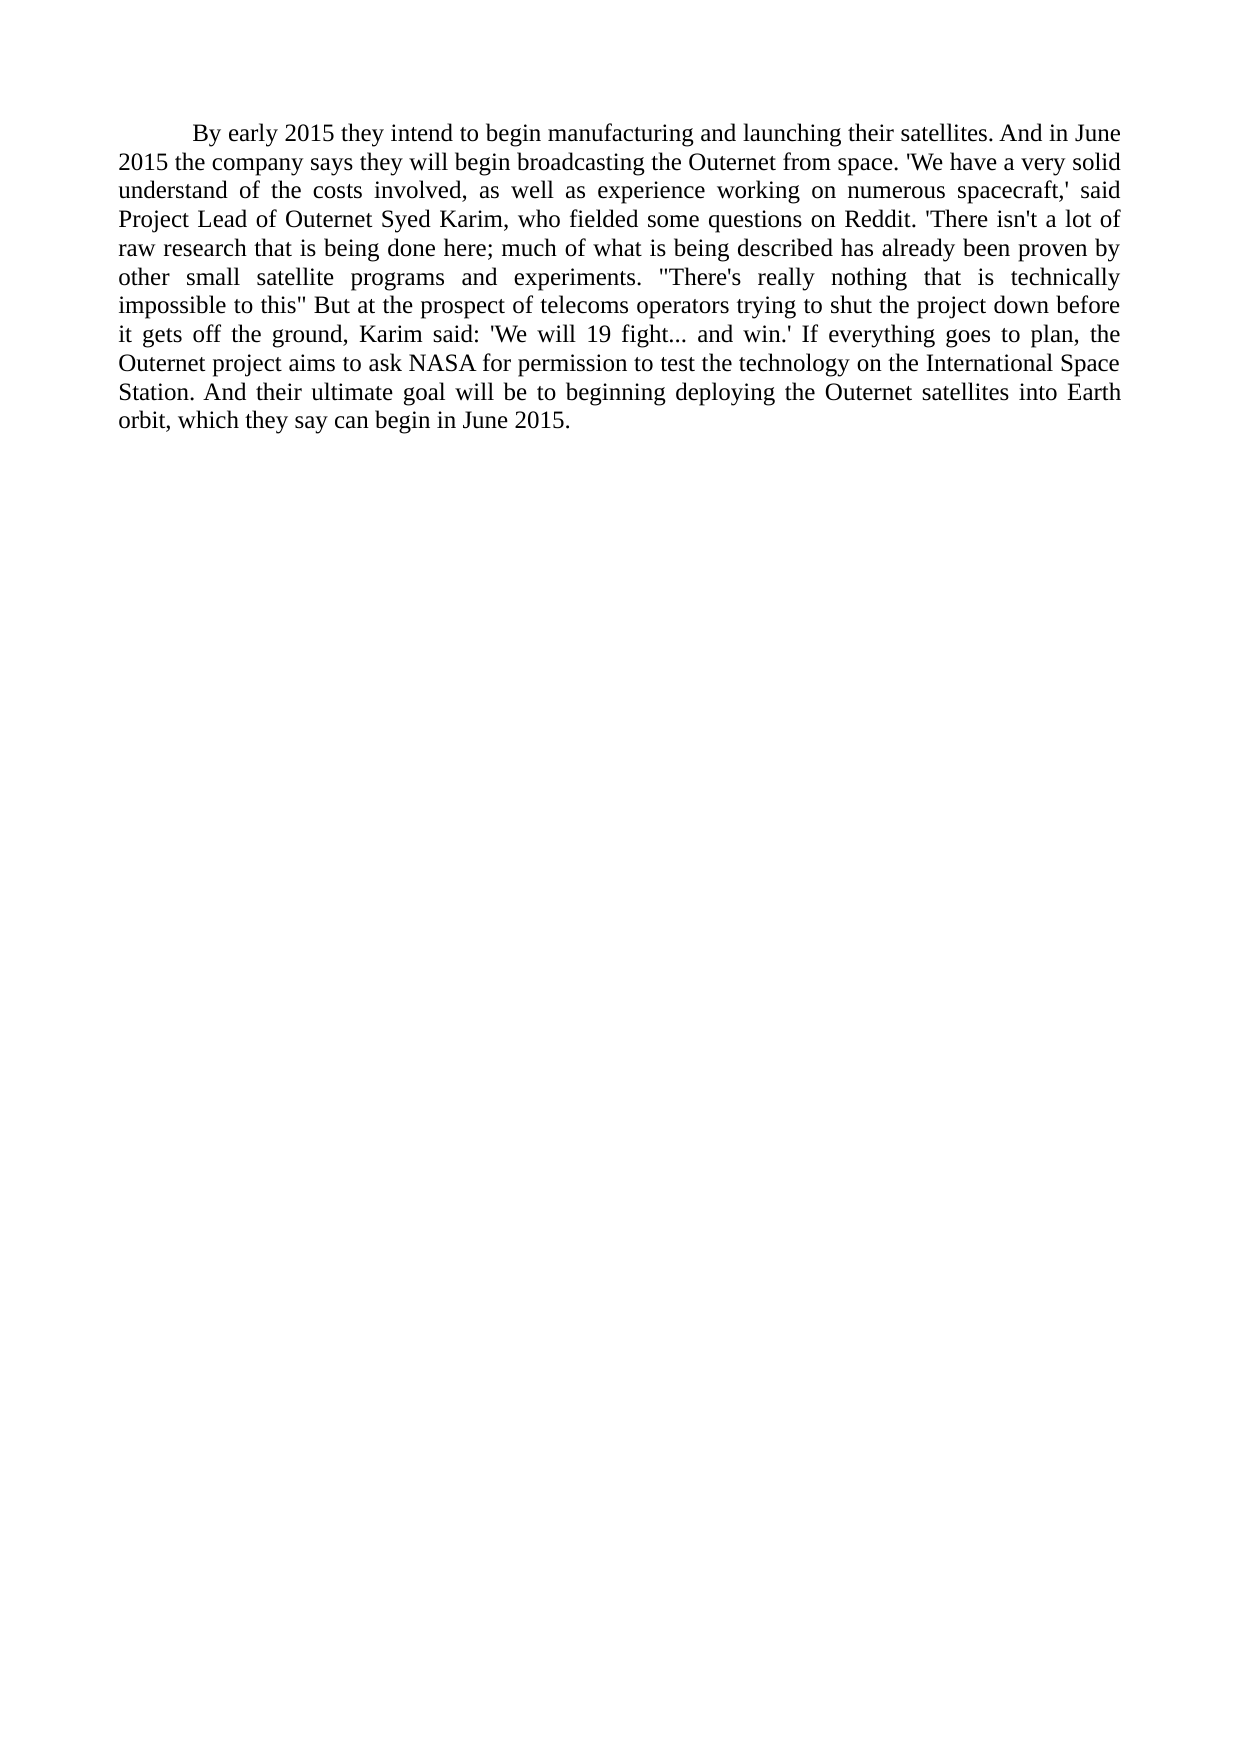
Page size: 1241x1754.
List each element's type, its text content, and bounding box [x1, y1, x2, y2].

text By early 2015 they intend to begin manufacturing and launching their satellites. And in June 2015 the company says they will begin broadcasting the Outernet from space. 'We have a very solid understand of the costs involved, as well as experience working on numerous spacecraft,' said Project Lead of Outernet Syed Karim, who fielded some questions on Reddit. 'There isn't a lot of raw research that is being done here; much of what is being described has already been proven by other small satellite programs and experiments. "There's really nothing that is technically impossible to this" But at the prospect of telecoms operators trying to shut the project down before it gets off the ground, Karim said: 'We will 19 fight... and win.' If everything goes to plan, the Outernet project aims to ask NASA for permission to test the technology on the International Space Station. And their ultimate goal will be to beginning deploying the Outernet satellites into Earth orbit, which they say can begin in June 2015. [118, 118, 1122, 434]
